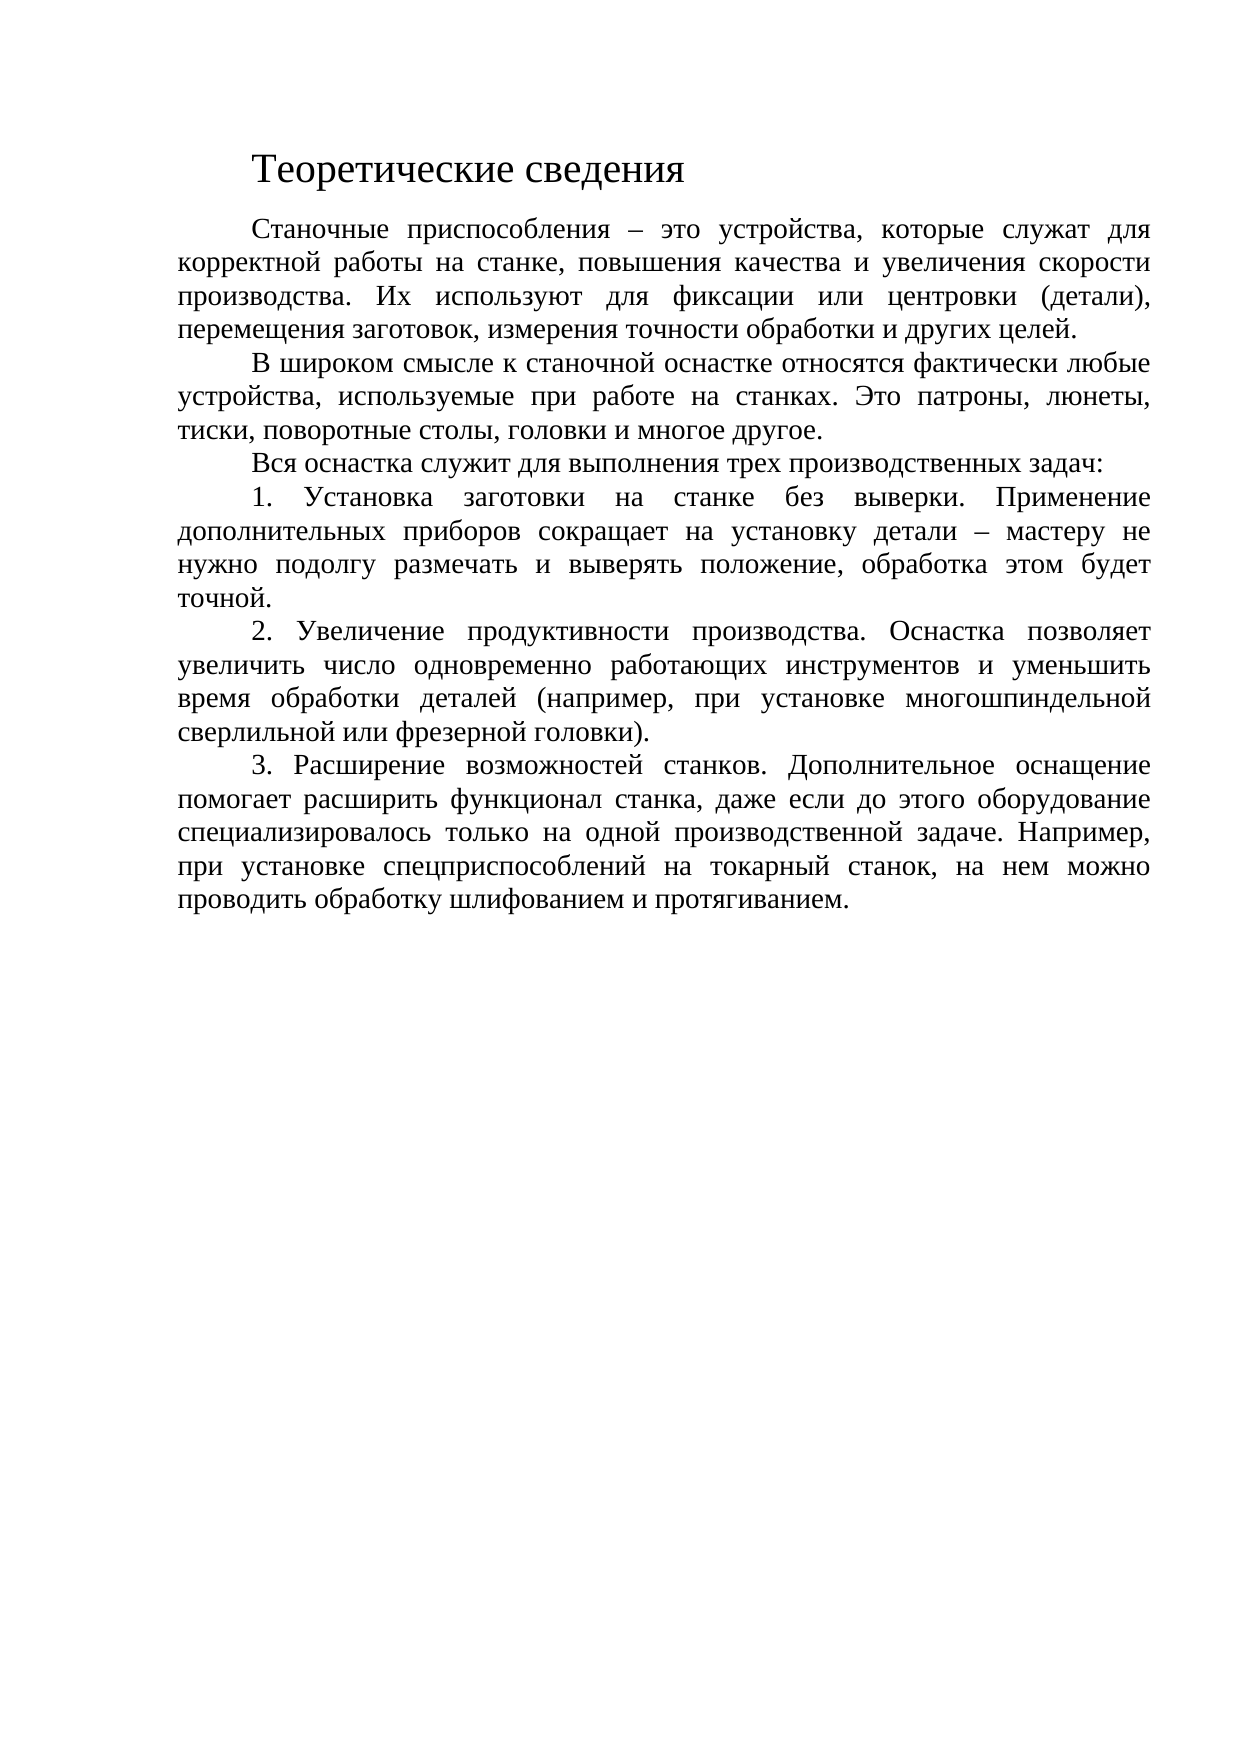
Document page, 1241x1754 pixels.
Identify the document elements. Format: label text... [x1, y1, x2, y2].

text Вся оснастка служит для выполнения трех производственных задач: [177, 446, 1152, 479]
subtitle Теоретические сведения [177, 143, 1152, 191]
text 1. Установка заготовки на станке без выверки. Применение дополнительных приборов сокращает на установку детали – мастеру не нужно подолгу размечать и выверять положение, обработка этом будет точной. [177, 479, 1152, 613]
text 3. Расширение возможностей станков. Дополнительное оснащение помогает расширить функционал станка, даже если до этого оборудование специализировалось только на одной производственной задаче. Например, при установке спецприспособлений на токарный станок, на нем можно проводить обработку шлифованием и протягиванием. [177, 747, 1152, 915]
text Станочные приспособления – это устройства, которые служат для корректной работы на станке, повышения качества и увеличения скорости производства. Их используют для фиксации или центровки (детали), перемещения заготовок, измерения точности обработки и других целей. [177, 211, 1152, 345]
text В широком смысле к станочной оснастке относятся фактически любые устройства, используемые при работе на станках. Это патроны, люнеты, тиски, поворотные столы, головки и многое другое. [177, 345, 1152, 446]
text 2. Увеличение продуктивности производства. Оснастка позволяет увеличить число одновременно работающих инструментов и уменьшить время обработки деталей (например, при установке многошпиндельной сверлильной или фрезерной головки). [177, 613, 1152, 747]
